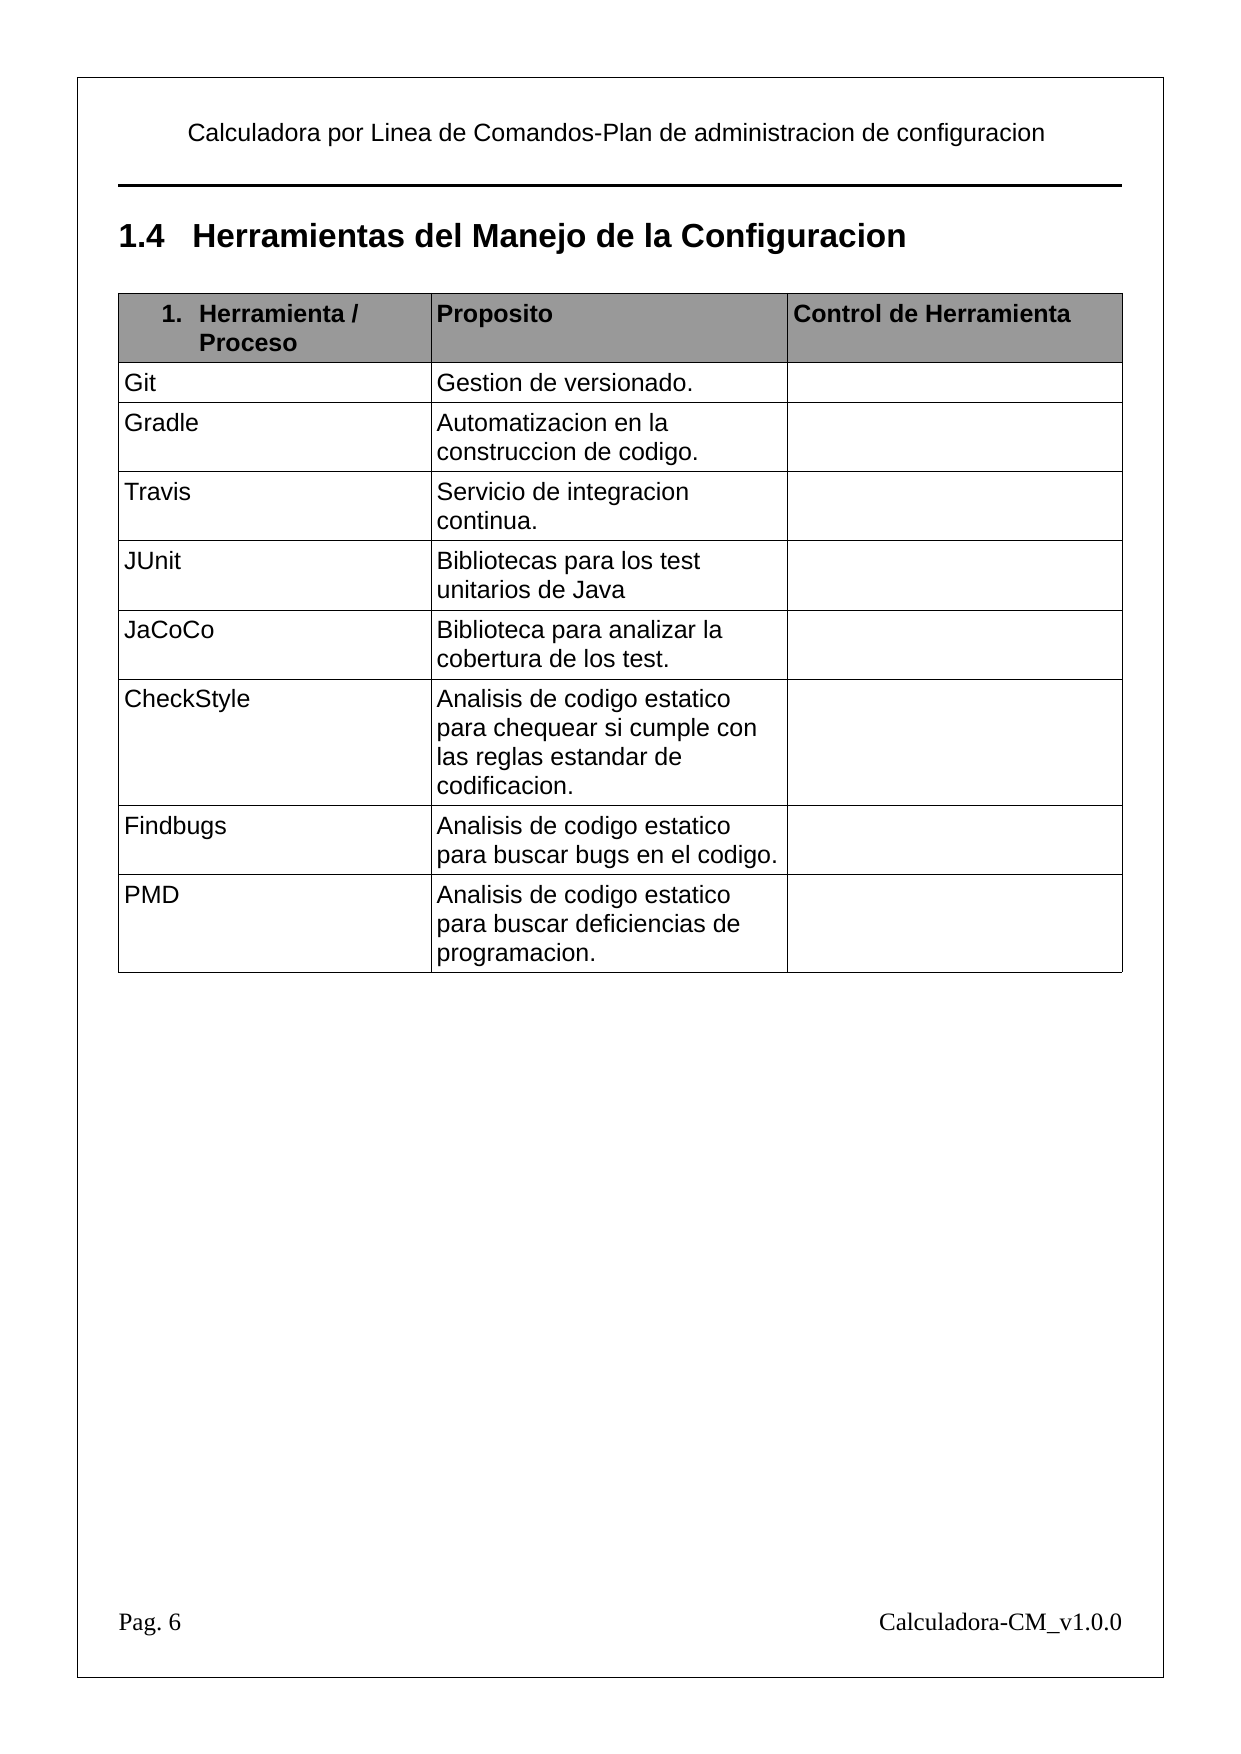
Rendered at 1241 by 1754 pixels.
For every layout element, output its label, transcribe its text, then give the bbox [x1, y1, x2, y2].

table_cell [788, 806, 1122, 874]
table_cell JaCoCo [119, 611, 431, 678]
table_cell Findbugs [119, 806, 431, 874]
table_header Herramienta / Proceso [119, 294, 431, 362]
table_cell Analisis de codigo estatico para chequear si cumple con las reglas estandar de codificacion. [432, 680, 787, 805]
table_cell [788, 363, 1122, 402]
table_cell [788, 472, 1122, 540]
table_cell Analisis de codigo estatico para buscar bugs en el codigo. [432, 806, 787, 874]
table_cell [788, 541, 1122, 609]
table_cell Bibliotecas para los test unitarios de Java [432, 541, 787, 609]
table_cell [788, 680, 1122, 805]
table_cell [788, 875, 1122, 972]
table_cell PMD [119, 875, 431, 972]
table_cell Biblioteca para analizar la cobertura de los test. [432, 611, 787, 678]
table_cell [788, 403, 1122, 471]
table_cell Analisis de codigo estatico para buscar deficiencias de programacion. [432, 875, 787, 972]
table_cell Automatizacion en la construccion de codigo. [432, 403, 787, 471]
table_cell [788, 611, 1122, 678]
table_header Proposito [432, 294, 787, 362]
table_cell Servicio de integracion continua. [432, 472, 787, 540]
table_header Control de Herramienta [788, 294, 1122, 362]
table_cell JUnit [119, 541, 431, 609]
table_cell Gestion de versionado. [432, 363, 787, 402]
table_cell Git [119, 363, 431, 402]
table_cell CheckStyle [119, 680, 431, 805]
table_cell Travis [119, 472, 431, 540]
text 1.4 Herramientas del Manejo de la Configuracion [118, 216, 1122, 254]
table_cell Gradle [119, 403, 431, 471]
